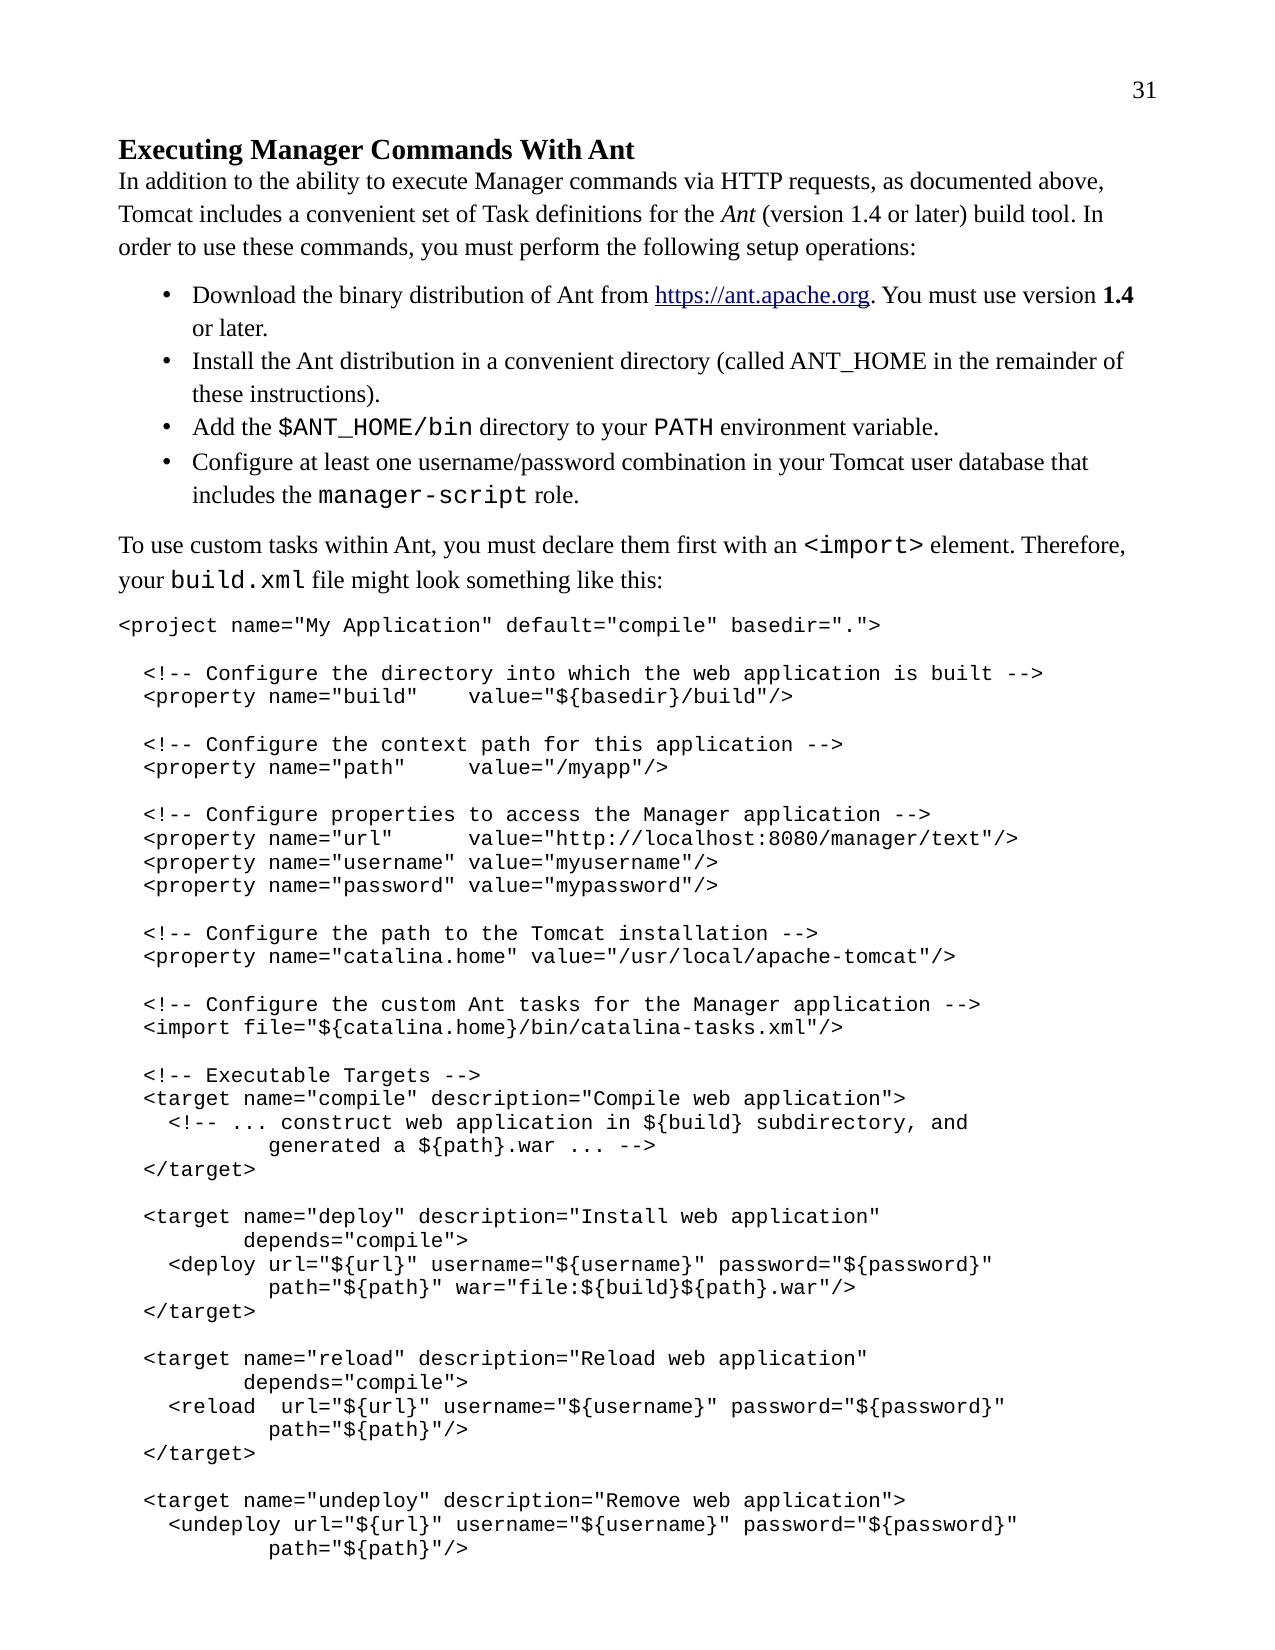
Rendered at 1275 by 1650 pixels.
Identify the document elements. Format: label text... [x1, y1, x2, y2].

subtitle Executing Manager Commands With Ant [118, 132, 1157, 166]
text <property name="catalina.home" value="/usr/local/apache-tomcat"/> [118, 946, 1157, 970]
text <!-- Configure the custom Ant tasks for the Manager application --> [118, 994, 1157, 1017]
list Add the $ANT_HOME/bin directory to your PATH environment variable. [162, 412, 1157, 443]
text <reload url="${url}" username="${username}" password="${password}" [118, 1396, 1157, 1419]
text depends="compile"> [118, 1372, 1157, 1396]
text <target name="compile" description="Compile web application"> [118, 1088, 1157, 1112]
text To use custom tasks within Ant, you must declare them first with an <import> element. Therefore, your build.xml file might look something like this: [118, 530, 1157, 596]
list Configure at least one username/password combination in your Tomcat user database that includes the manager-script role. [162, 447, 1157, 511]
text <target name="reload" description="Reload web application" [118, 1348, 1157, 1372]
text generated a ${path}.war ... --> [118, 1136, 1157, 1159]
text path="${path}"/> [118, 1419, 1157, 1443]
text In addition to the ability to execute Manager commands via HTTP requests, as documented above, Tomcat includes a convenient set of Task definitions for the Ant (version 1.4 or later) build tool. In order to use these commands, you must perform the following setup operations: [118, 166, 1157, 261]
text </target> [118, 1301, 1157, 1325]
text </target> [118, 1159, 1157, 1183]
text <!-- Configure the path to the Tomcat installation --> [118, 923, 1157, 946]
text <!-- Configure the directory into which the web application is built --> [118, 663, 1157, 686]
list Install the Ant distribution in a convenient directory (called ANT_HOME in the remainder of these instructions). [162, 346, 1157, 407]
text path="${path}"/> [118, 1537, 1157, 1561]
text <!-- Executable Targets --> [118, 1064, 1157, 1088]
text <property name="password" value="mypassword"/> [118, 875, 1157, 899]
text depends="compile"> [118, 1230, 1157, 1254]
text <!-- Configure properties to access the Manager application --> [118, 804, 1157, 828]
text <undeploy url="${url}" username="${username}" password="${password}" [118, 1514, 1157, 1537]
text <!-- Configure the context path for this application --> [118, 733, 1157, 757]
text <deploy url="${url}" username="${username}" password="${password}" [118, 1254, 1157, 1277]
text path="${path}" war="file:${build}${path}.war"/> [118, 1277, 1157, 1301]
text <target name="deploy" description="Install web application" [118, 1206, 1157, 1230]
text <property name="build" value="${basedir}/build"/> [118, 686, 1157, 710]
text <property name="url" value="http://localhost:8080/manager/text"/> [118, 828, 1157, 852]
text <project name="My Application" default="compile" basedir="."> [118, 615, 1157, 639]
text </target> [118, 1443, 1157, 1467]
text <property name="path" value="/myapp"/> [118, 757, 1157, 781]
text <property name="username" value="myusername"/> [118, 852, 1157, 875]
text <import file="${catalina.home}/bin/catalina-tasks.xml"/> [118, 1017, 1157, 1041]
list Download the binary distribution of Ant from https://ant.apache.org. You must use version 1.4 or later. [162, 280, 1157, 341]
text <target name="undeploy" description="Remove web application"> [118, 1490, 1157, 1514]
text <!-- ... construct web application in ${build} subdirectory, and [118, 1112, 1157, 1136]
